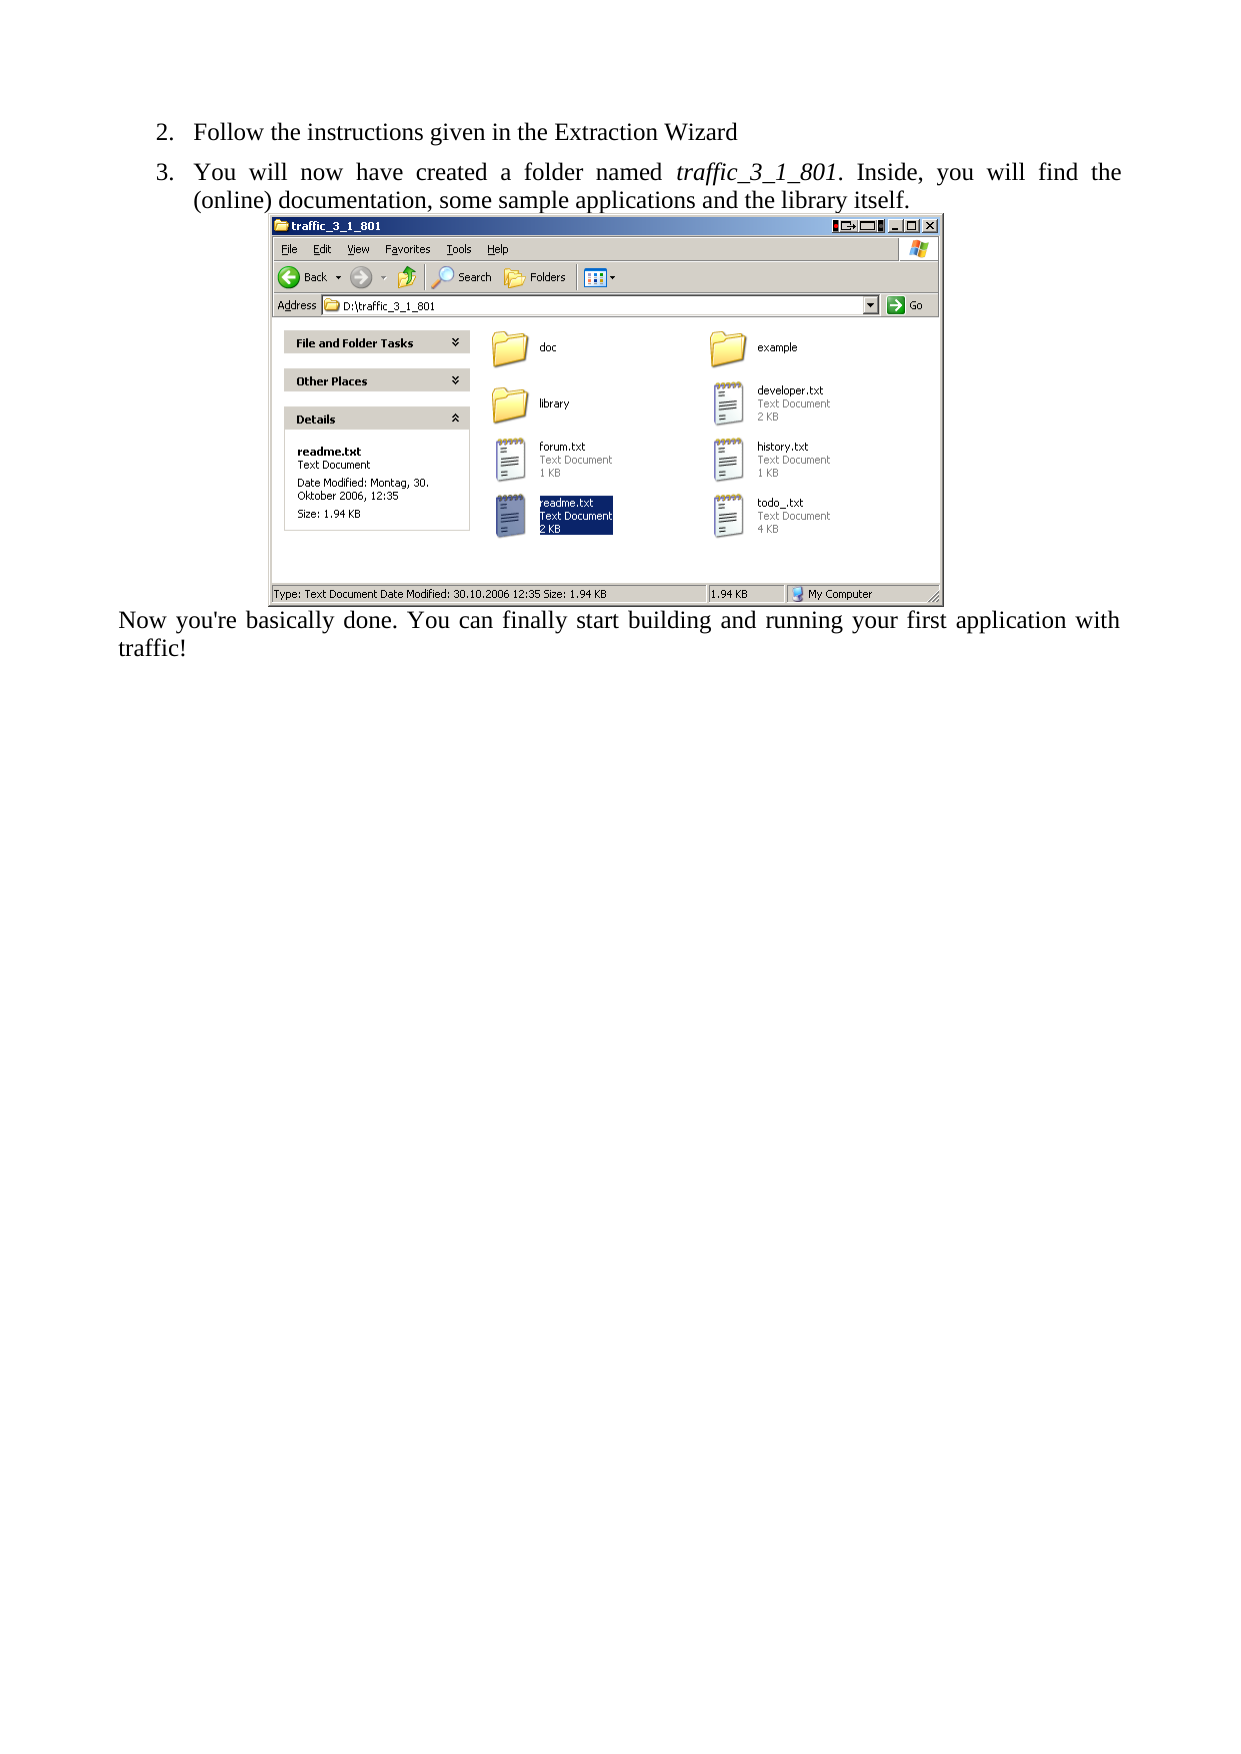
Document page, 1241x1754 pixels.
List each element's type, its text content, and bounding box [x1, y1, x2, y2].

picture [268, 213, 944, 607]
list Follow the instructions given in the Extraction Wizard [156, 118, 1122, 146]
text Now you're basically done. You can finally start building and running your first application with traffic! [118, 226, 1122, 662]
list You will now have created a folder named traffic_3_1_801. Inside, you will find the (online) documentation, some sample applications and the library itself. [156, 158, 1122, 214]
